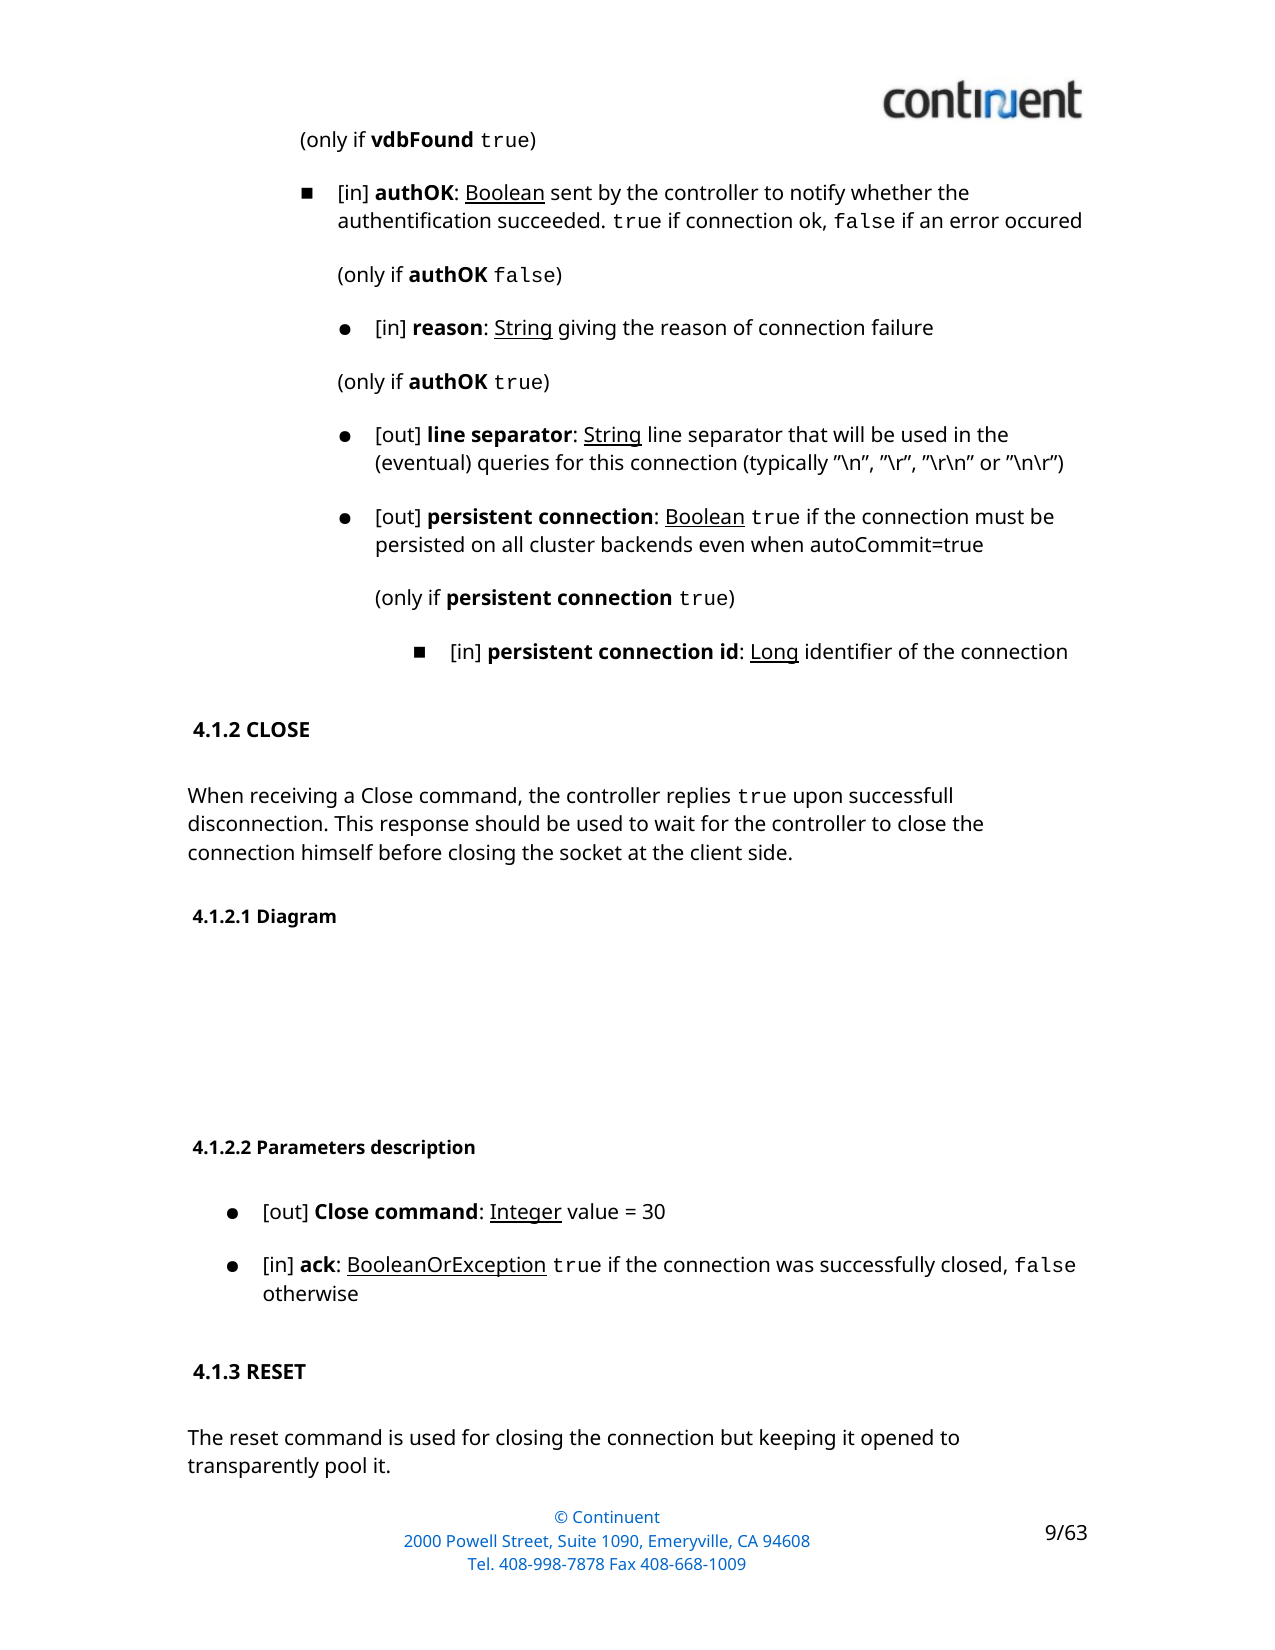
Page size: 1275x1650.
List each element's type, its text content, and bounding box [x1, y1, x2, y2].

list (only if persistent connection true) [337, 583, 1087, 612]
list [in] ack: BooleanOrException true if the connection was successfully closed, false otherwise [225, 1251, 1087, 1307]
list [in] persistent connection id: Long identifier of the connection [412, 637, 1087, 665]
subtitle Parameters description [187, 1134, 1087, 1160]
list [out] line separator: String line separator that will be used in the (eventual) queries for this connection (typically ”\n”, ”\r”, ”\r\n” or ”\n\r”) [337, 420, 1087, 477]
subtitle Reset [187, 1357, 1087, 1386]
text The reset command is used for closing the connection but keeping it opened to transparently pool it. [187, 1423, 1087, 1479]
list [out] persistent connection: Boolean true if the connection must be persisted on all cluster backends even when autoCommit=true [337, 502, 1087, 558]
list (only if vdbFound true) [262, 125, 1087, 153]
subtitle Diagram [187, 903, 1087, 929]
list [in] reason: String giving the reason of connection failure [337, 313, 1087, 342]
list (only if authOK true) [300, 367, 1087, 395]
list [out] Close command: Integer value = 30 [225, 1197, 1087, 1226]
picture [879, 76, 1087, 124]
list (only if authOK false) [300, 260, 1087, 288]
text When receiving a Close command, the controller replies true upon successfull disconnection. This response should be used to wait for the controller to close the connection himself before closing the socket at the client side. [187, 781, 1087, 866]
list [in] authOK: Boolean sent by the controller to notify whether the authentification succeeded. true if connection ok, false if an error occured [300, 178, 1087, 235]
subtitle Close [187, 715, 1087, 743]
